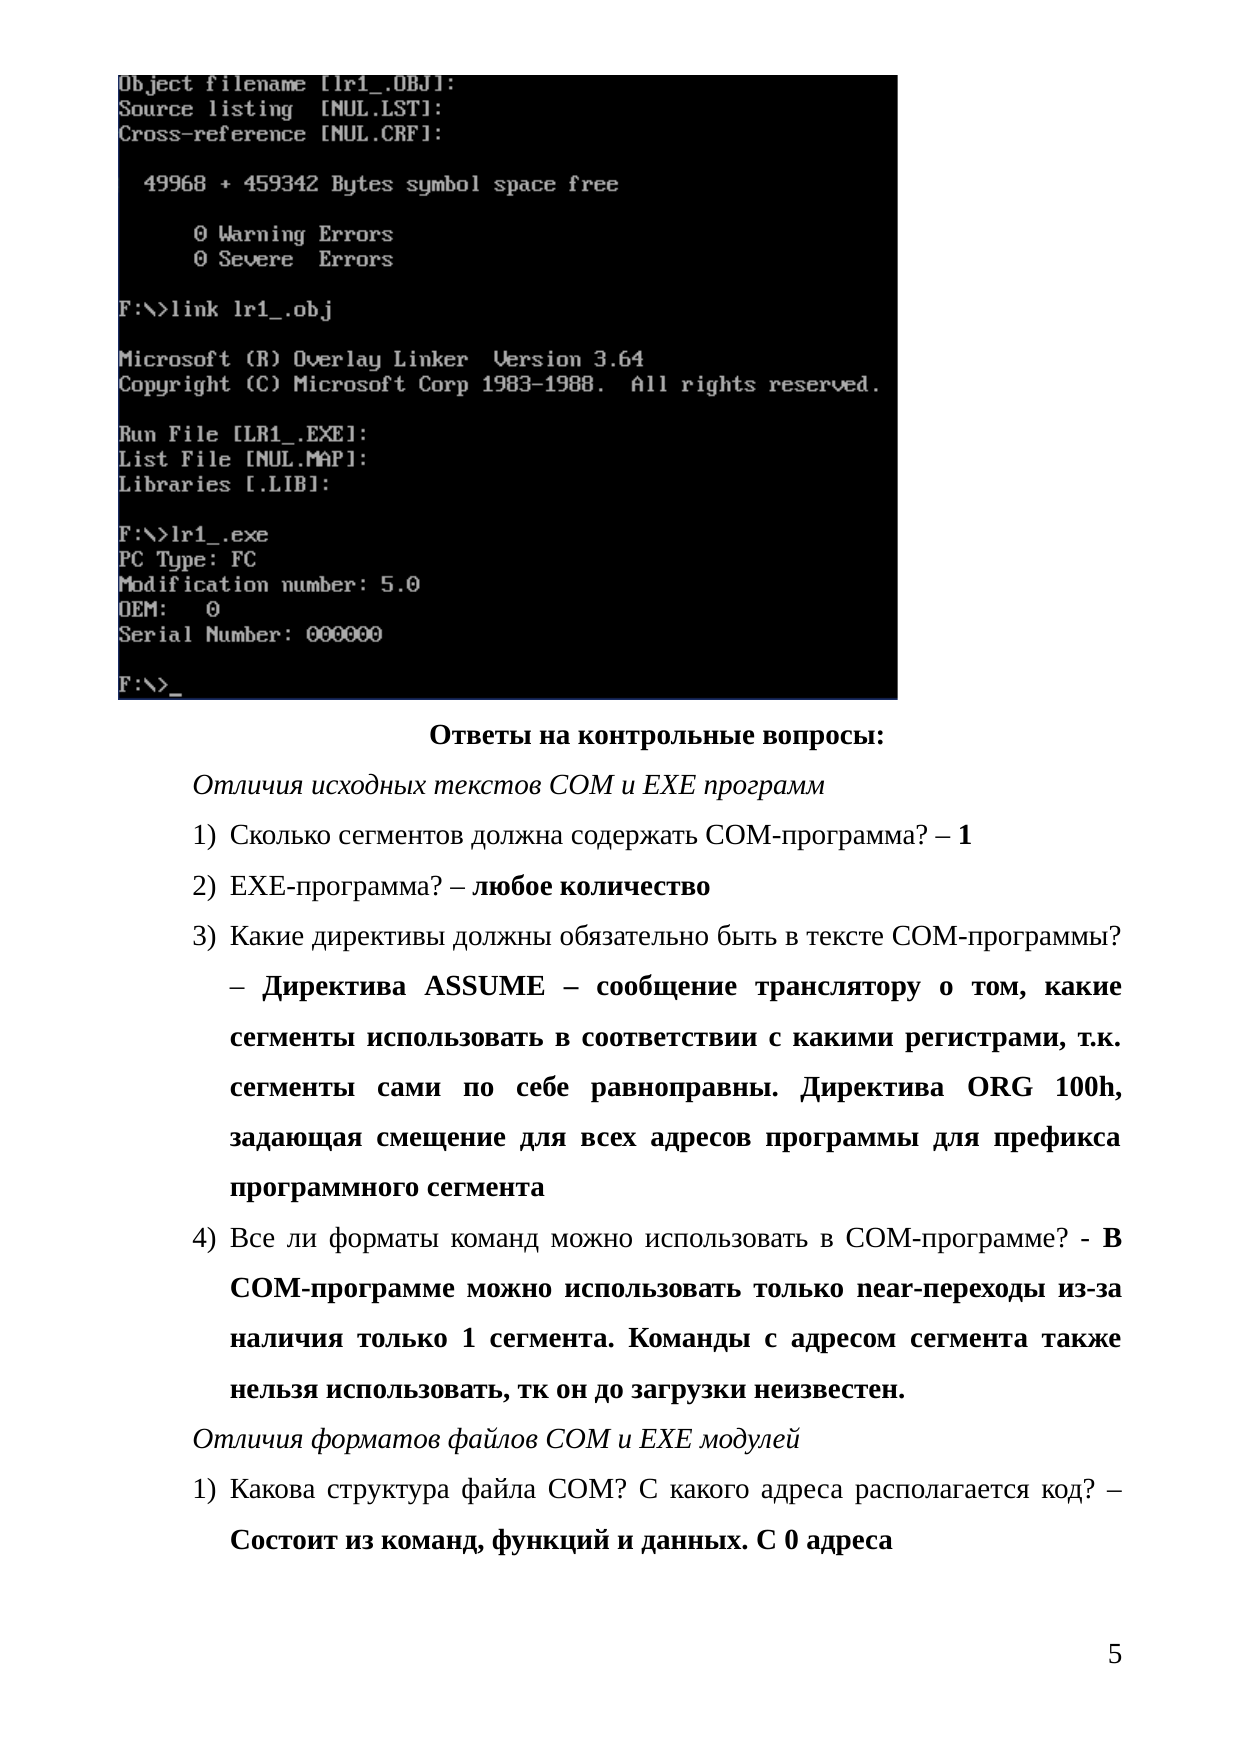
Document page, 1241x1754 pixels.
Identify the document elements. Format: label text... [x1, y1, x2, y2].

list Сколько сегментов должна содержать COM-программа? – 1 [192, 817, 1122, 851]
text Отличия форматов файлов COM и EXE модулей [192, 1421, 1122, 1455]
text Отличия исходных текстов COM и EXE программ [118, 767, 1122, 801]
list Какие директивы должны обязательно быть в тексте COM-программы? – Директива ASSUME – сообщение транслятору о том, какие сегменты использовать в соответствии с какими регистрами, т.к. сегменты сами по себе равноправны. Директива ORG 100h, задающая смещение для всех адресов программы для префикса программного сегмента [192, 918, 1122, 1203]
list EXE-программа? – любое количество [192, 868, 1122, 901]
list Какова структура файла COM? С какого адреса располагается код? – Состоит из команд, функций и данных. С 0 адреса [192, 1471, 1122, 1555]
list Все ли форматы команд можно использовать в COM-программе? - В COM-программе можно использовать только near-переходы из-за наличия только 1 сегмента. Команды с адресом сегмента также нельзя использовать, тк он до загрузки неизвестен. [192, 1220, 1122, 1404]
subtitle Ответы на контрольные вопросы: [118, 717, 1122, 750]
